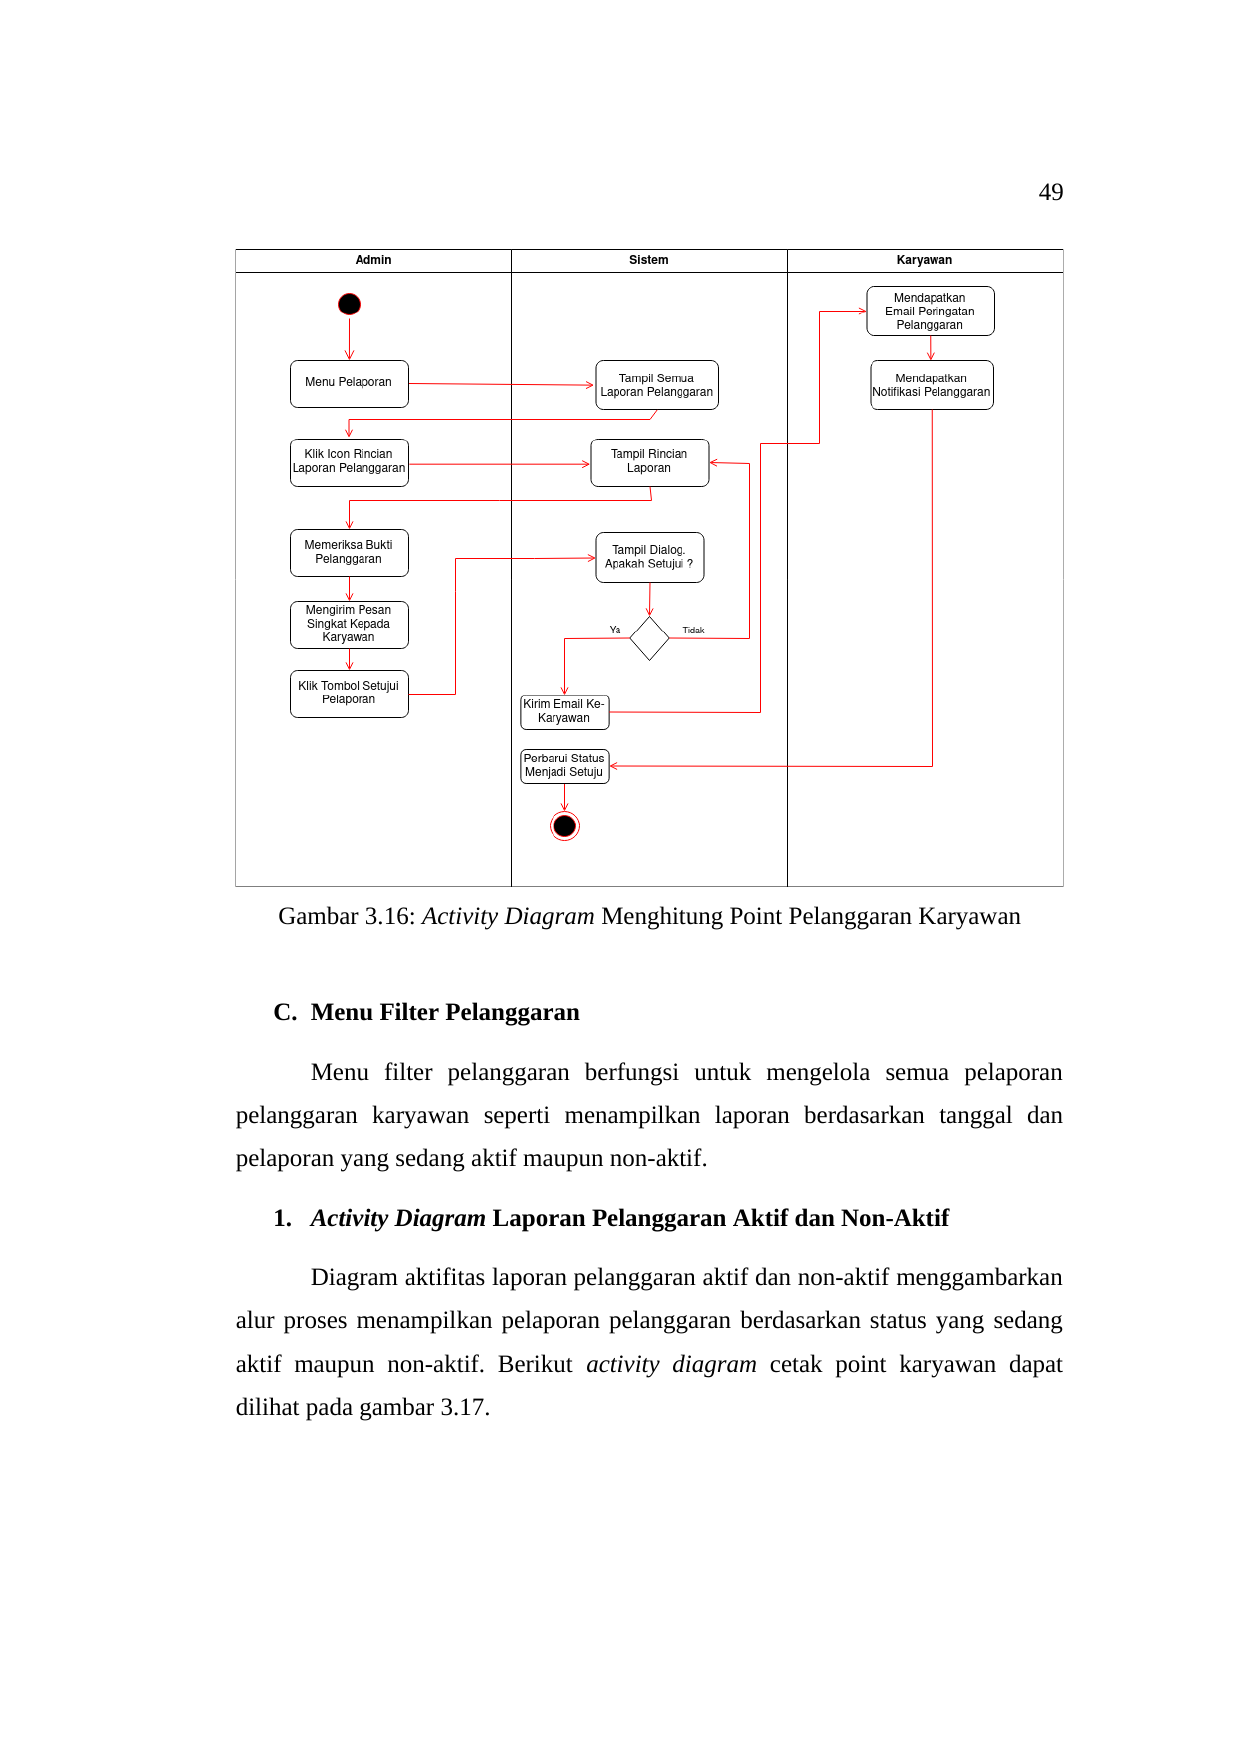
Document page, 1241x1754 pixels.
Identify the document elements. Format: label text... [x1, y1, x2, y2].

list Activity Diagram Laporan Pelanggaran Aktif dan Non-Aktif [273, 1203, 1063, 1231]
text Menu filter pelanggaran berfungsi untuk mengelola semua pelaporan pelanggaran karyawan seperti menampilkan laporan berdasarkan tanggal dan pelaporan yang sedang aktif maupun non-aktif. [236, 1057, 1063, 1172]
picture [235, 249, 1064, 887]
list Menu Filter Pelanggaran [273, 997, 1063, 1026]
text Diagram aktifitas laporan pelanggaran aktif dan non-aktif menggambarkan alur proses menampilkan pelaporan pelanggaran berdasarkan status yang sedang aktif maupun non-aktif. Berikut activity diagram cetak point karyawan dapat dilihat pada gambar 3.17. [236, 1262, 1063, 1421]
text Gambar 3.16: Activity Diagram Menghitung Point Pelanggaran Karyawan [236, 887, 1063, 930]
